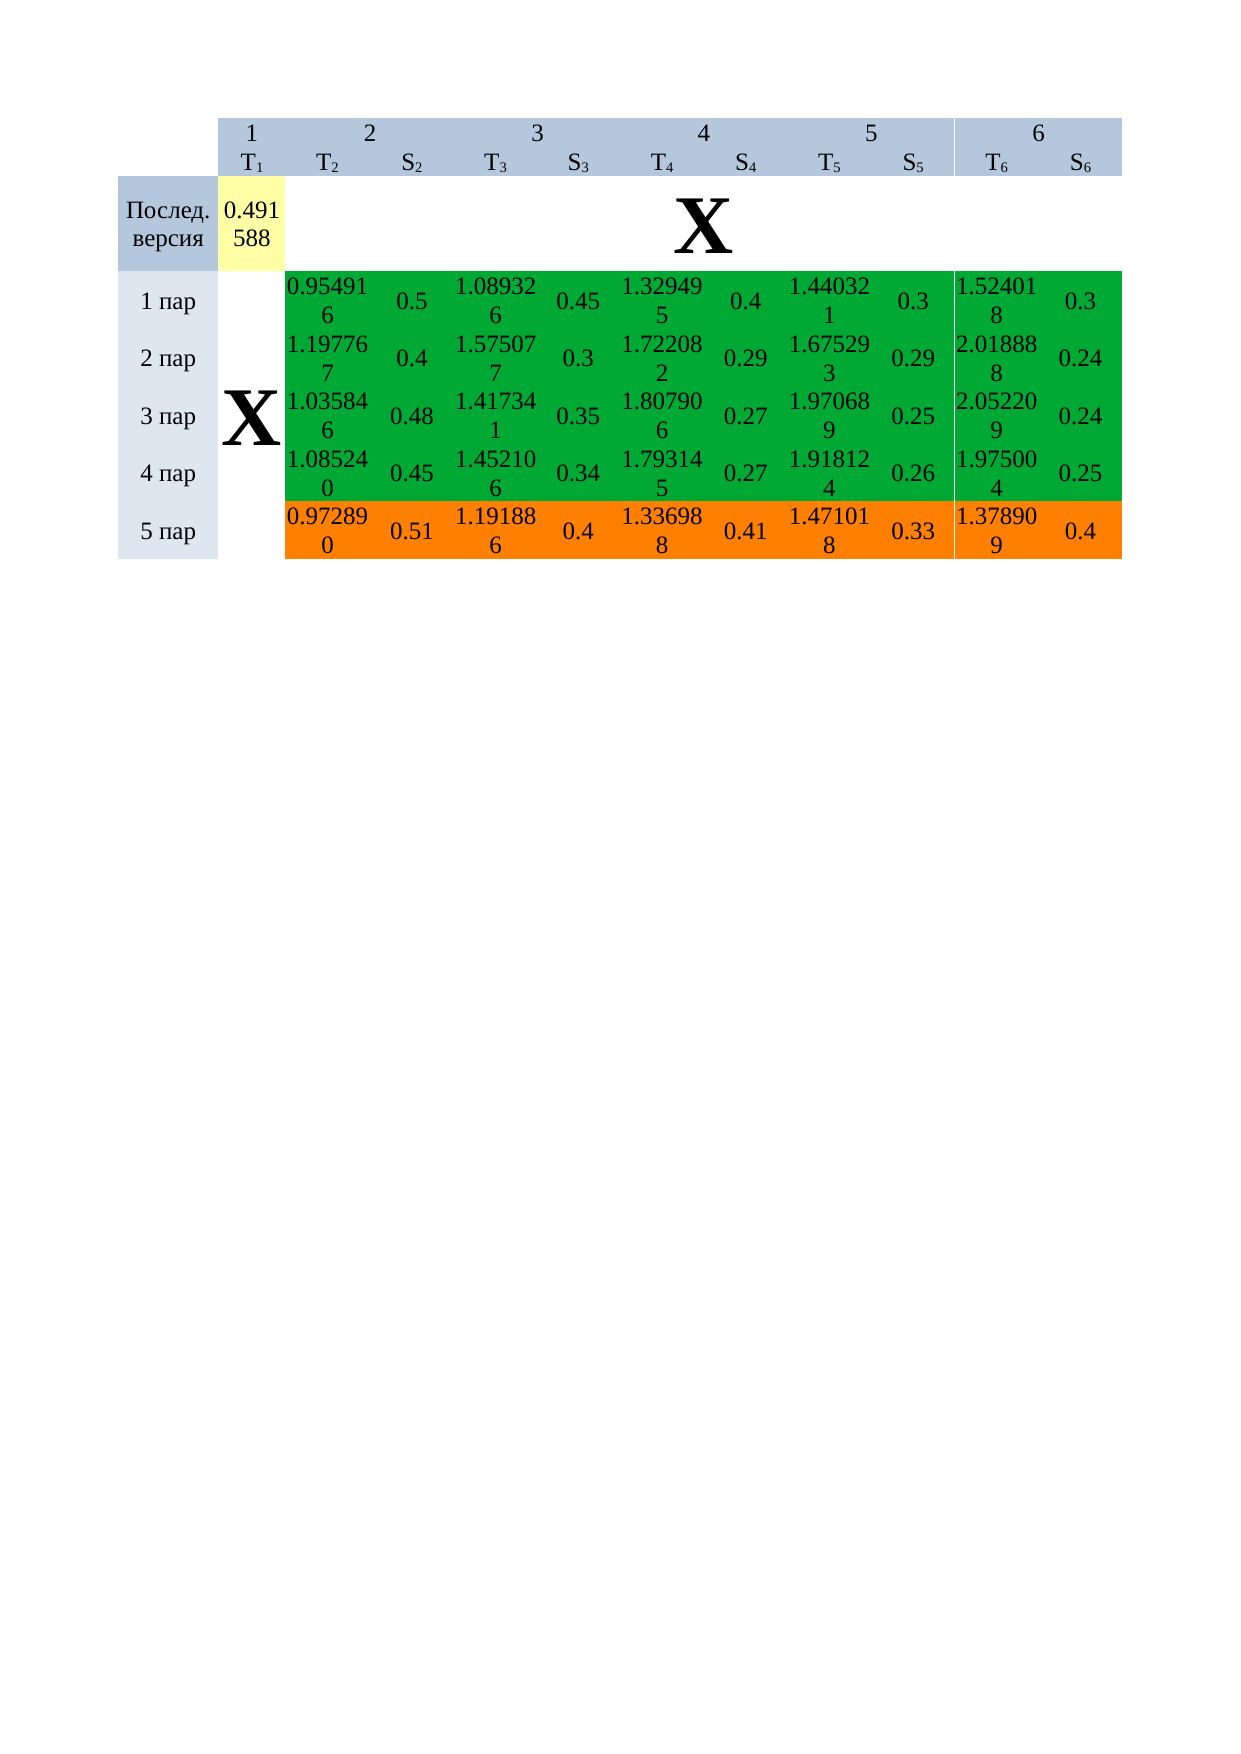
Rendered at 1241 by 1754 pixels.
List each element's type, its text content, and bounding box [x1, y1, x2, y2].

table_cell 3 пар [118, 386, 218, 444]
table_cell 1.793145 [620, 444, 704, 501]
table_cell 0.5 [369, 271, 454, 329]
table_cell T4 [620, 147, 704, 176]
table_cell 0.4 [704, 271, 787, 329]
table_header 1 [218, 118, 285, 147]
table_cell 1.575077 [454, 329, 536, 386]
table_cell X [285, 176, 1122, 271]
table_cell 0.33 [871, 501, 954, 559]
table_cell 0.29 [704, 329, 787, 386]
table_cell 1.336988 [620, 501, 704, 559]
table_cell 0.972890 [285, 501, 369, 559]
table_cell S5 [871, 147, 954, 176]
table_cell 0.45 [369, 444, 454, 501]
table_header 6 [955, 118, 1122, 147]
table_cell 0.35 [536, 386, 620, 444]
table_cell 0.954916 [285, 271, 369, 329]
table_cell 0.45 [536, 271, 620, 329]
table_cell 0.3 [871, 271, 954, 329]
table_cell 1.191886 [454, 501, 536, 559]
table_cell 0.48 [369, 386, 454, 444]
table_cell 1.675293 [787, 329, 871, 386]
table_cell 1.918124 [787, 444, 871, 501]
table_cell 1.970689 [787, 386, 871, 444]
table_cell 0.26 [871, 444, 954, 501]
table_cell 0.24 [1038, 386, 1122, 444]
table_cell 0.4 [369, 329, 454, 386]
table_cell 0.27 [704, 444, 787, 501]
table_cell S2 [369, 147, 454, 176]
table_header 5 [787, 118, 954, 147]
table_cell 1.197767 [285, 329, 369, 386]
table_cell 1 пар [118, 271, 218, 329]
table_cell 1.471018 [787, 501, 871, 559]
table_header 2 [285, 118, 454, 147]
table_cell X [218, 271, 285, 559]
table_cell 1.452106 [454, 444, 536, 501]
table_cell 1.417341 [454, 386, 536, 444]
table_cell S4 [704, 147, 787, 176]
table_cell 2.052209 [955, 386, 1038, 444]
table_cell S3 [536, 147, 620, 176]
table_cell 0.4 [1038, 501, 1122, 559]
table_cell 1.722082 [620, 329, 704, 386]
table_cell 5 пар [118, 501, 218, 559]
table_cell S6 [1038, 147, 1122, 176]
table_cell T3 [454, 147, 536, 176]
table_header 3 [454, 118, 620, 147]
table_cell 4 пар [118, 444, 218, 501]
table_cell 0.41 [704, 501, 787, 559]
table_cell 0.34 [536, 444, 620, 501]
table_cell T1 [218, 147, 285, 176]
table_cell 0.24 [1038, 329, 1122, 386]
table_cell 0.27 [704, 386, 787, 444]
table_cell 1.378909 [955, 501, 1038, 559]
table_cell 1.807906 [620, 386, 704, 444]
table_cell 1.085240 [285, 444, 369, 501]
table_cell 0.51 [369, 501, 454, 559]
table_cell T2 [285, 147, 369, 176]
table_cell 0.4 [536, 501, 620, 559]
table_header 4 [620, 118, 787, 147]
table_cell 0.25 [1038, 444, 1122, 501]
table_cell 0.25 [871, 386, 954, 444]
table_cell 1.975004 [955, 444, 1038, 501]
table_cell 2 пар [118, 329, 218, 386]
table_cell Послед. версия [118, 176, 218, 271]
table_header [118, 118, 218, 176]
table_cell T5 [787, 147, 871, 176]
table_cell 0.491588 [218, 176, 285, 271]
table_cell 0.3 [536, 329, 620, 386]
table_cell 0.29 [871, 329, 954, 386]
table_cell 1.440321 [787, 271, 871, 329]
table_cell 2.018888 [955, 329, 1038, 386]
table_cell T6 [955, 147, 1038, 176]
table_cell 1.524018 [955, 271, 1038, 329]
table_cell 1.329495 [620, 271, 704, 329]
table_cell 0.3 [1038, 271, 1122, 329]
table_cell 1.089326 [454, 271, 536, 329]
table_cell 1.035846 [285, 386, 369, 444]
